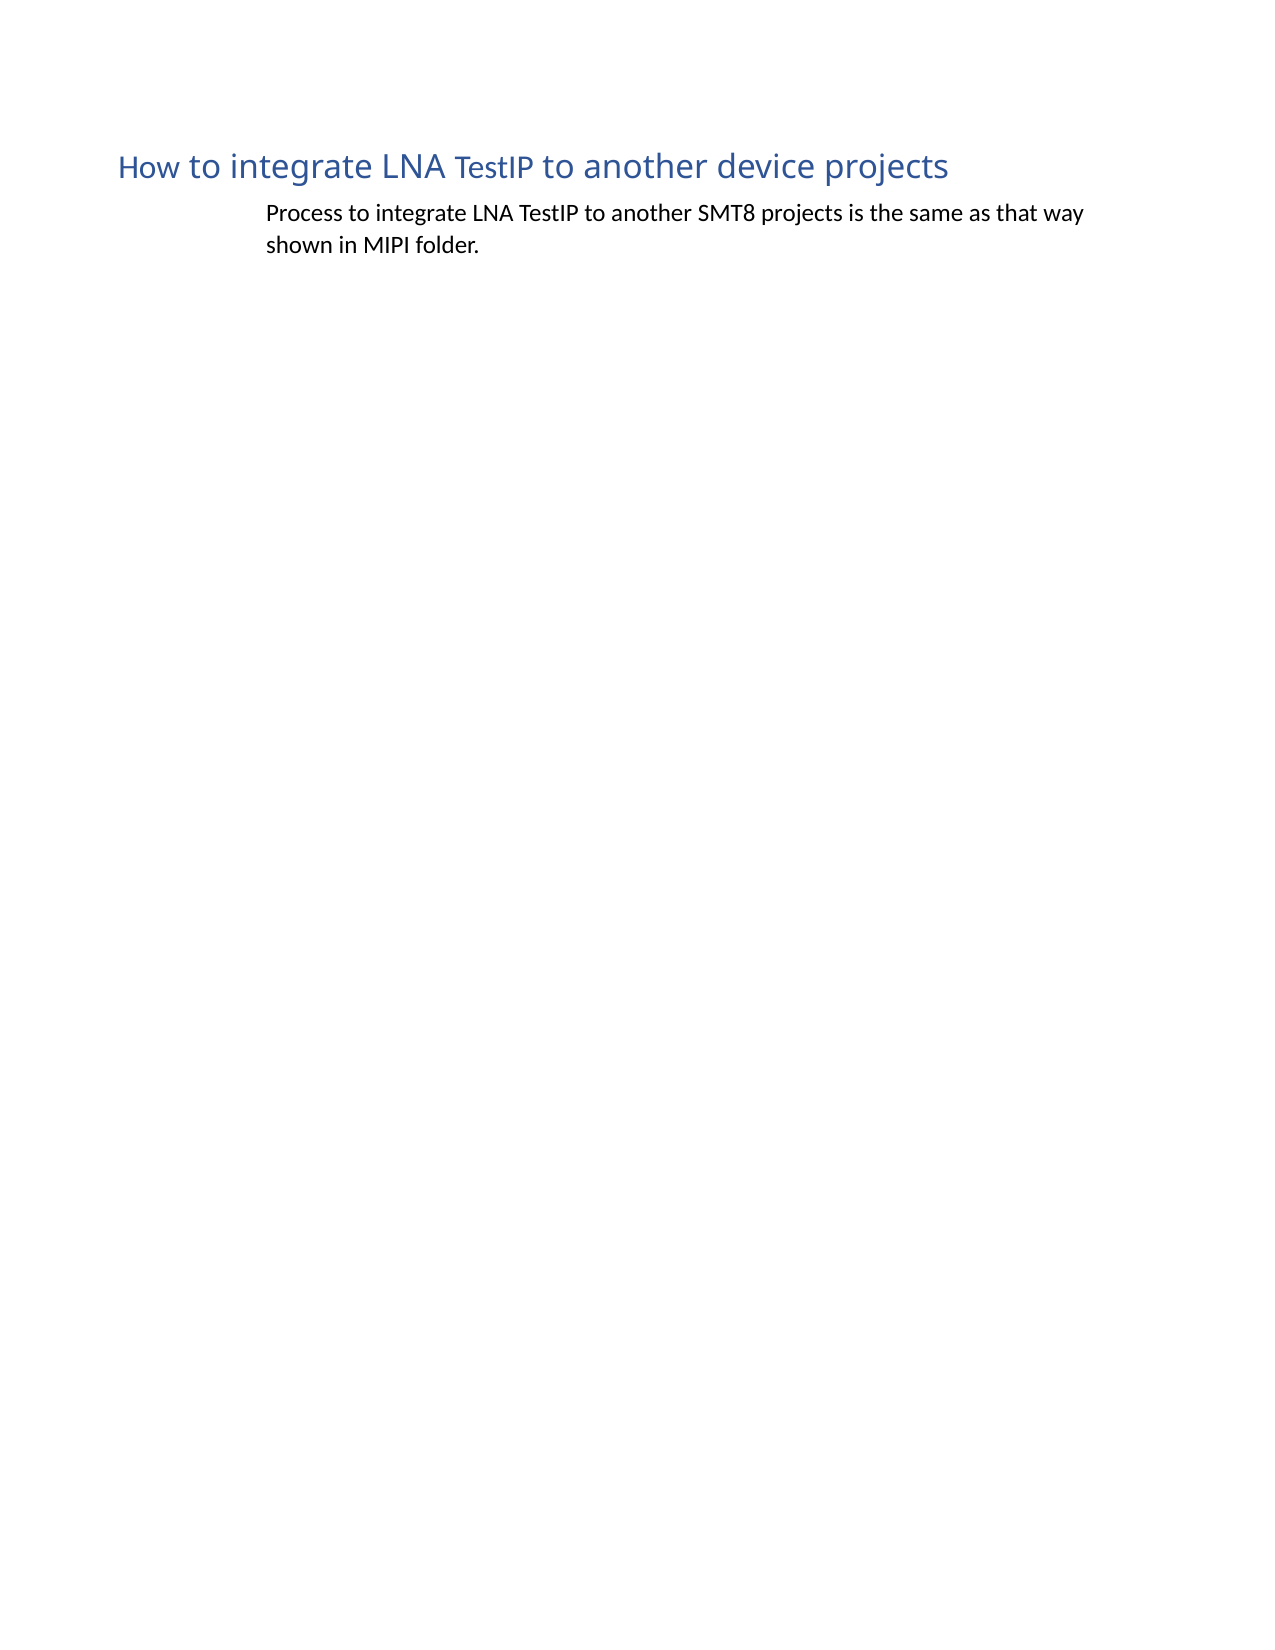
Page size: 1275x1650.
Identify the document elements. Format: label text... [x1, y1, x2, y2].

subtitle How to integrate LNA TestIP to another device projects [118, 143, 1157, 188]
text Process to integrate LNA TestIP to another SMT8 projects is the same as that way shown in MIPI folder. [118, 188, 1157, 260]
